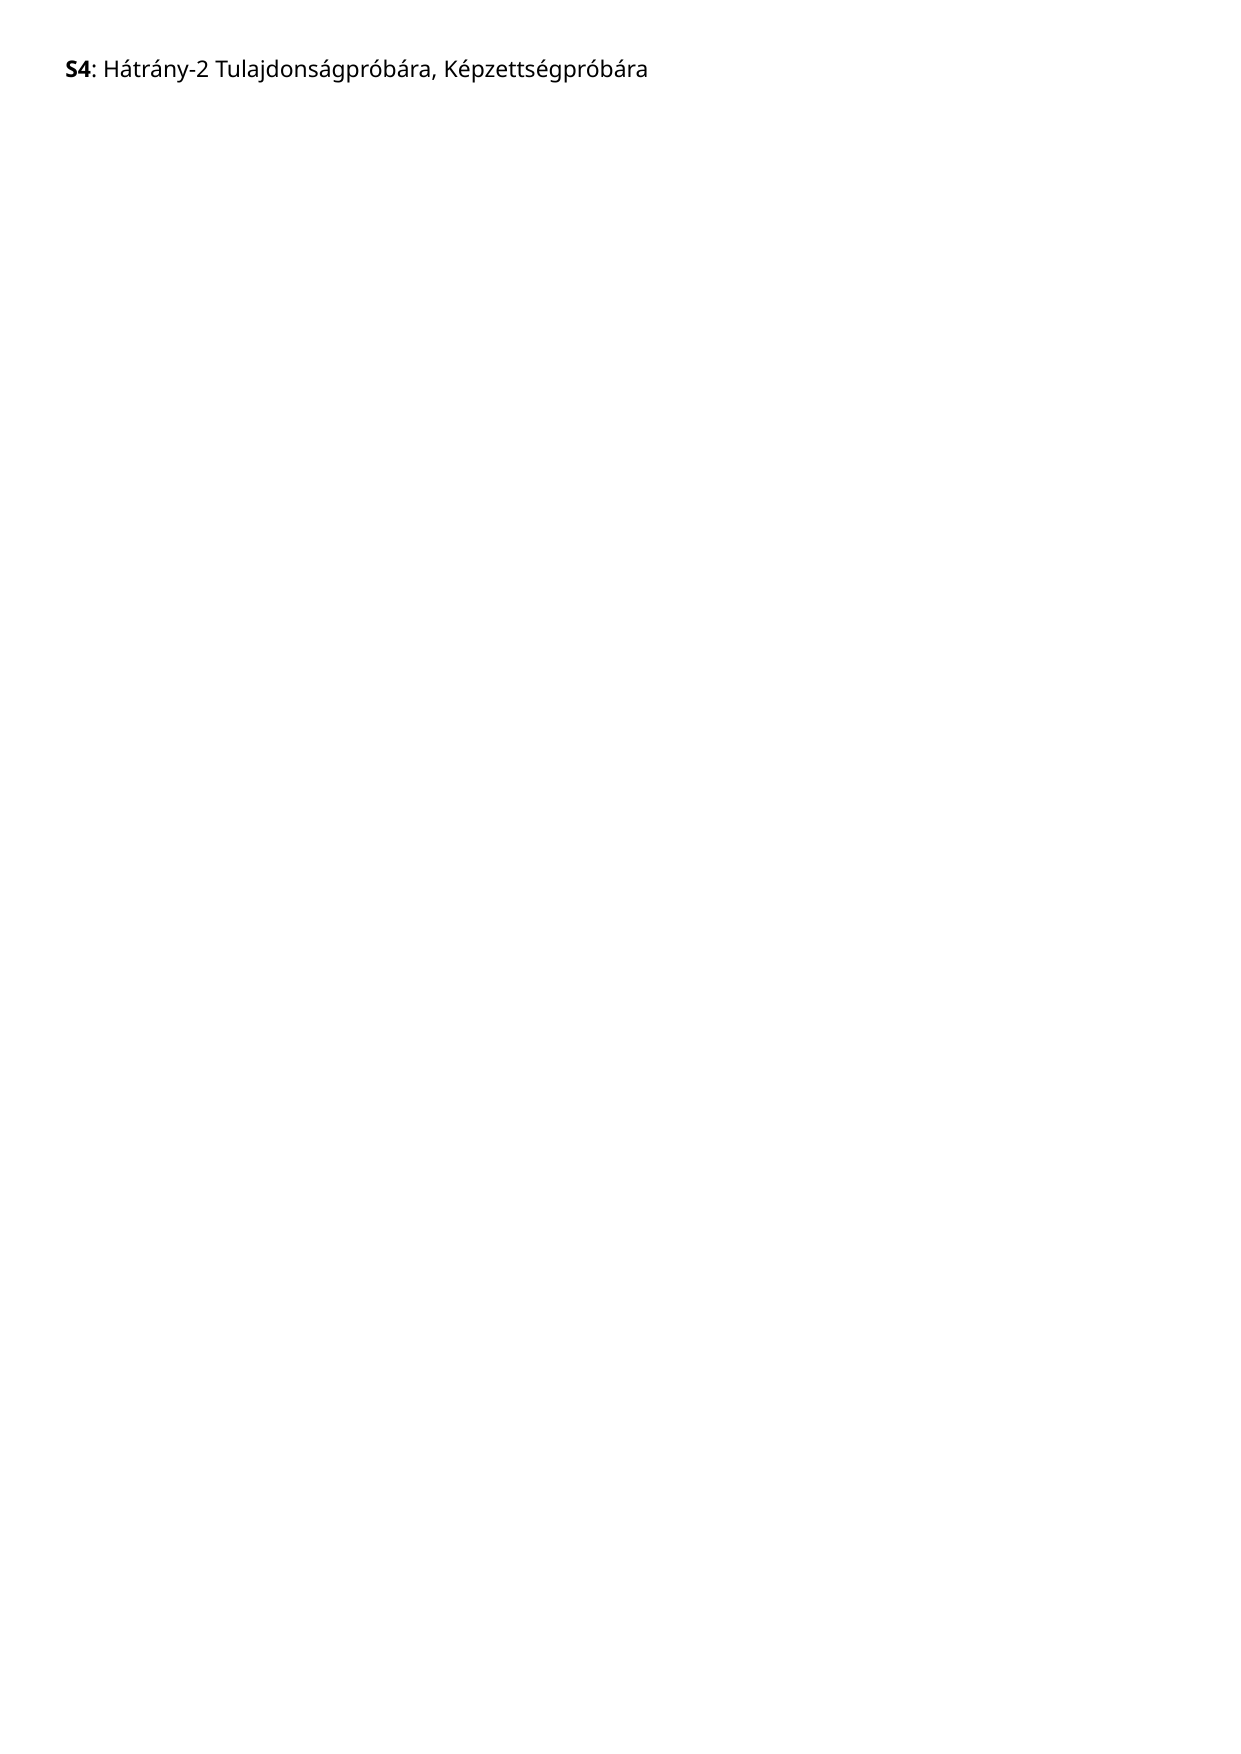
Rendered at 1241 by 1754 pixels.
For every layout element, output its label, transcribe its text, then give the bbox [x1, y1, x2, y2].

text S4: Hátrány-2 Tulajdonságpróbára, Képzettségpróbára [65, 53, 1181, 84]
